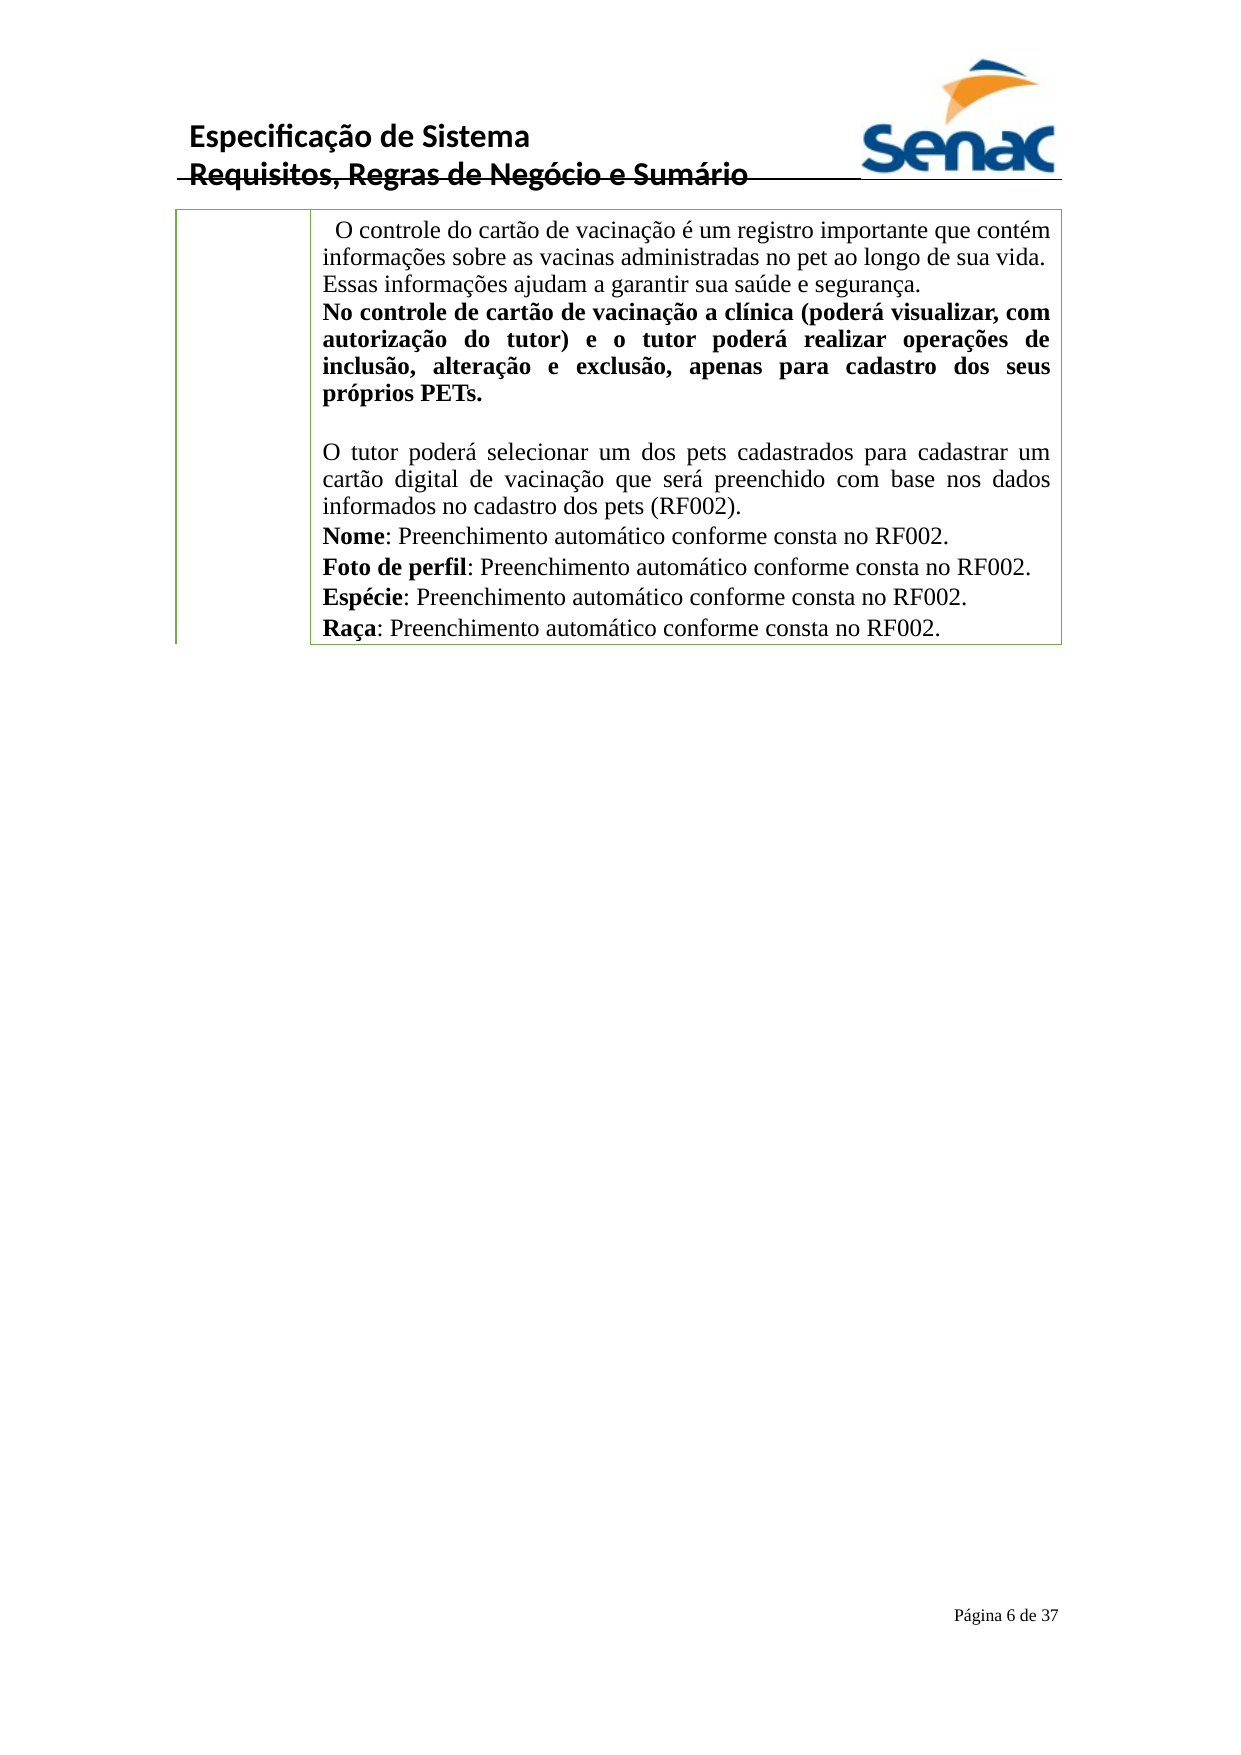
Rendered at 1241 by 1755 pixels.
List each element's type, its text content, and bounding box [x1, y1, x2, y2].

table_header [177, 210, 310, 644]
table_cell O controle do cartão de vacinação é um registro importante que contém informações sobre as vacinas administradas no pet ao longo de sua vida. Essas informações ajudam a garantir sua saúde e segurança. No controle de cartão de vacinação a clínica (poderá visualizar, com autorização do tutor) e o tutor poderá realizar operações de inclusão, alteração e exclusão, apenas para cadastro dos seus próprios PETs. O tutor poderá selecionar um dos pets cadastrados para cadastrar um cartão digital de vacinação que será preenchido com base nos dados informados no cadastro dos pets (RF002). Nome: Preenchimento automático conforme consta no RF002. Foto de perfil: Preenchimento automático conforme consta no RF002. Espécie: Preenchimento automático conforme consta no RF002. Raça: Preenchimento automático conforme consta no RF002. [311, 210, 1061, 644]
